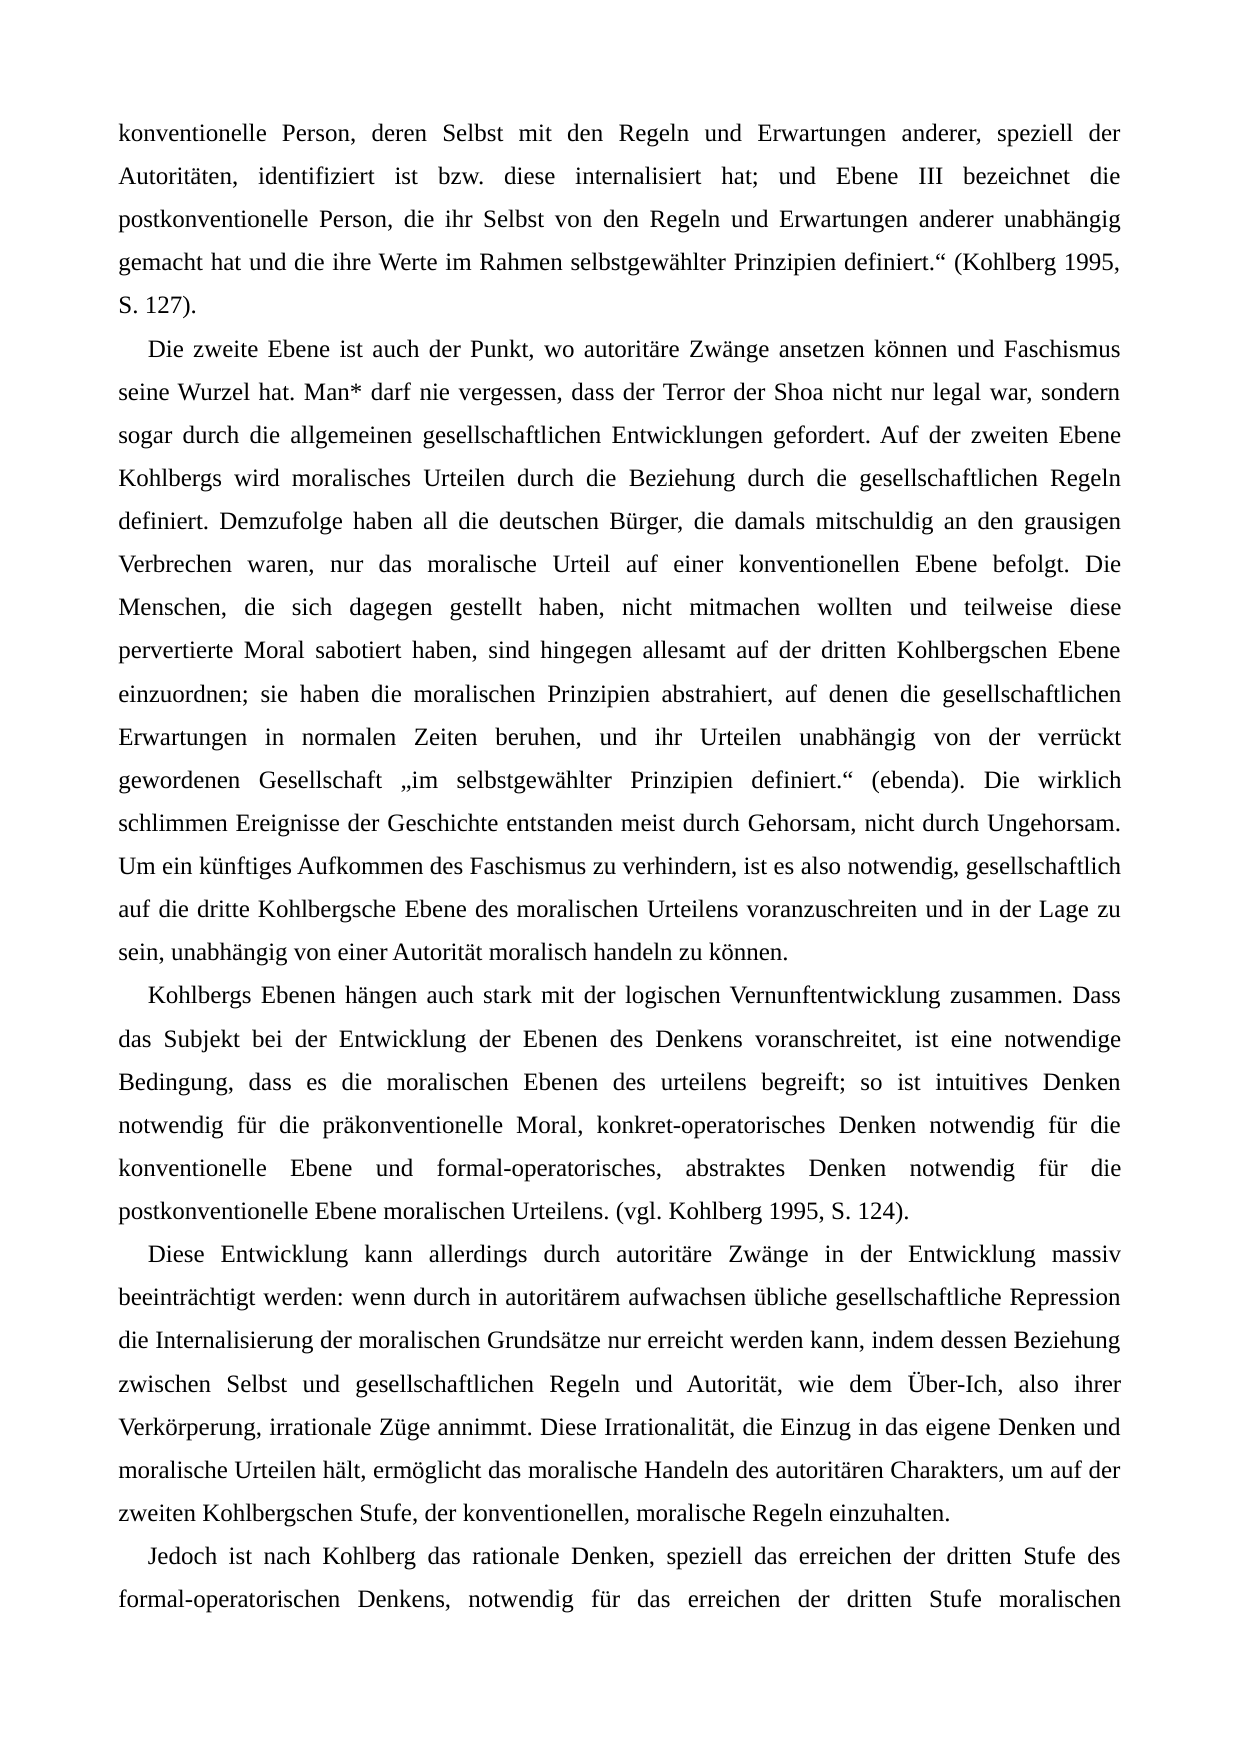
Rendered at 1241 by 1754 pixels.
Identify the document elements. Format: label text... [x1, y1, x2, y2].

text Jedoch ist nach Kohlberg das rationale Denken, speziell das erreichen der dritten Stufe des formal-operatorischen Denkens, notwendig für das erreichen der dritten Stufe moralischen [118, 1541, 1122, 1613]
text Kohlbergs Ebenen hängen auch stark mit der logischen Vernunftentwicklung zusammen. Dass das Subjekt bei der Entwicklung der Ebenen des Denkens voranschreitet, ist eine notwendige Bedingung, dass es die moralischen Ebenen des urteilens begreift; so ist intuitives Denken notwendig für die präkonventionelle Moral, konkret-operatorisches Denken notwendig für die konventionelle Ebene und formal-operatorisches, abstraktes Denken notwendig für die postkonventionelle Ebene moralischen Urteilens. (vgl. Kohlberg 1995, S. 124). [118, 981, 1122, 1225]
text Die zweite Ebene ist auch der Punkt, wo autoritäre Zwänge ansetzen können und Faschismus seine Wurzel hat. Man* darf nie vergessen, dass der Terror der Shoa nicht nur legal war, sondern sogar durch die allgemeinen gesellschaftlichen Entwicklungen gefordert. Auf der zweiten Ebene Kohlbergs wird moralisches Urteilen durch die Beziehung durch die gesellschaftlichen Regeln definiert. Demzufolge haben all die deutschen Bürger, die damals mitschuldig an den grausigen Verbrechen waren, nur das moralische Urteil auf einer konventionellen Ebene befolgt. Die Menschen, die sich dagegen gestellt haben, nicht mitmachen wollten und teilweise diese pervertierte Moral sabotiert haben, sind hingegen allesamt auf der dritten Kohlbergschen Ebene einzuordnen; sie haben die moralischen Prinzipien abstrahiert, auf denen die gesellschaftlichen Erwartungen in normalen Zeiten beruhen, und ihr Urteilen unabhängig von der verrückt gewordenen Gesellschaft „im selbstgewählter Prinzipien definiert.“ (ebenda). Die wirklich schlimmen Ereignisse der Geschichte entstanden meist durch Gehorsam, nicht durch Ungehorsam. Um ein künftiges Aufkommen des Faschismus zu verhindern, ist es also notwendig, gesellschaftlich auf die dritte Kohlbergsche Ebene des moralischen Urteilens voranzuschreiten und in der Lage zu sein, unabhängig von einer Autorität moralisch handeln zu können. [118, 334, 1122, 966]
text konventionelle Person, deren Selbst mit den Regeln und Erwartungen anderer, speziell der Autoritäten, identifiziert ist bzw. diese internalisiert hat; und Ebene III bezeichnet die postkonventionelle Person, die ihr Selbst von den Regeln und Erwartungen anderer unabhängig gemacht hat und die ihre Werte im Rahmen selbstgewählter Prinzipien definiert.“ (Kohlberg 1995, S. 127). [118, 118, 1122, 319]
text Diese Entwicklung kann allerdings durch autoritäre Zwänge in der Entwicklung massiv beeinträchtigt werden: wenn durch in autoritärem aufwachsen übliche gesellschaftliche Repression die Internalisierung der moralischen Grundsätze nur erreicht werden kann, indem dessen Beziehung zwischen Selbst und gesellschaftlichen Regeln und Autorität, wie dem Über-Ich, also ihrer Verkörperung, irrationale Züge annimmt. Diese Irrationalität, die Einzug in das eigene Denken und moralische Urteilen hält, ermöglicht das moralische Handeln des autoritären Charakters, um auf der zweiten Kohlbergschen Stufe, der konventionellen, moralische Regeln einzuhalten. [118, 1239, 1122, 1527]
